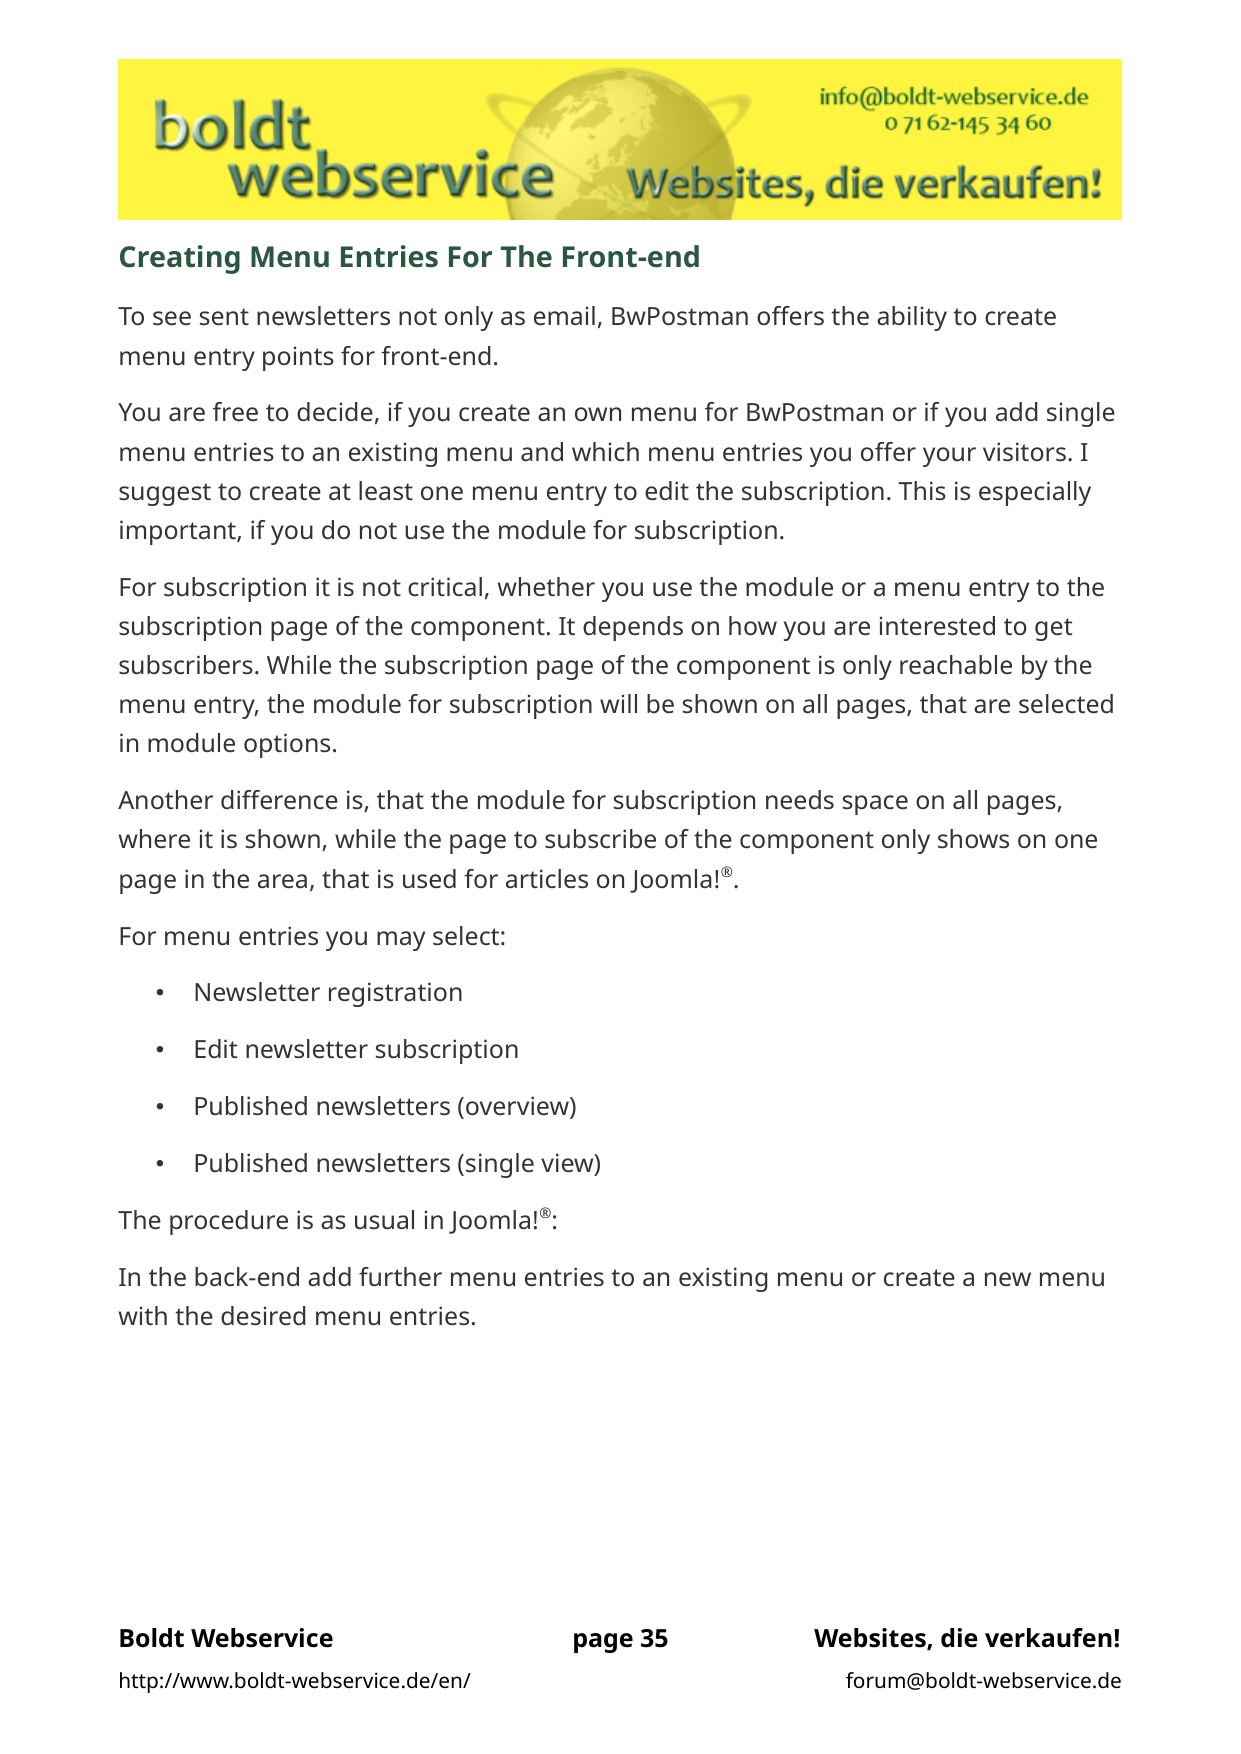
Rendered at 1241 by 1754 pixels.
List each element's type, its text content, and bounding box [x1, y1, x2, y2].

text You are free to decide, if you create an own menu for BwPostman or if you add single menu entries to an existing menu and which menu entries you offer your visitors. I suggest to create at least one menu entry to edit the subscription. This is especially important, if you do not use the module for subscription. [118, 395, 1122, 547]
subtitle Creating Menu Entries For The Front-end [118, 236, 1122, 275]
text For menu entries you may select: [118, 918, 1122, 952]
picture [118, 59, 1123, 220]
text To see sent newsletters not only as email, BwPostman offers the ability to create menu entry points for front-end. [118, 299, 1122, 372]
list Edit newsletter subscription [156, 1032, 1122, 1066]
list Newsletter registration [156, 975, 1122, 1009]
text The procedure is as usual in Joomla!®: [118, 1203, 1122, 1237]
text Another difference is, that the module for subscription needs space on all pages, where it is shown, while the page to subscribe of the component only shows on one page in the area, that is used for articles on Joomla!®. [118, 783, 1122, 895]
list Published newsletters (single view) [156, 1146, 1122, 1180]
list Published newsletters (overview) [156, 1089, 1122, 1123]
text For subscription it is not critical, whether you use the module or a menu entry to the subscription page of the component. It depends on how you are interested to get subscribers. While the subscription page of the component is only reachable by the menu entry, the module for subscription will be shown on all pages, that are selected in module options. [118, 569, 1122, 760]
text In the back-end add further menu entries to an existing menu or create a new menu with the desired menu entries. [118, 1259, 1122, 1333]
